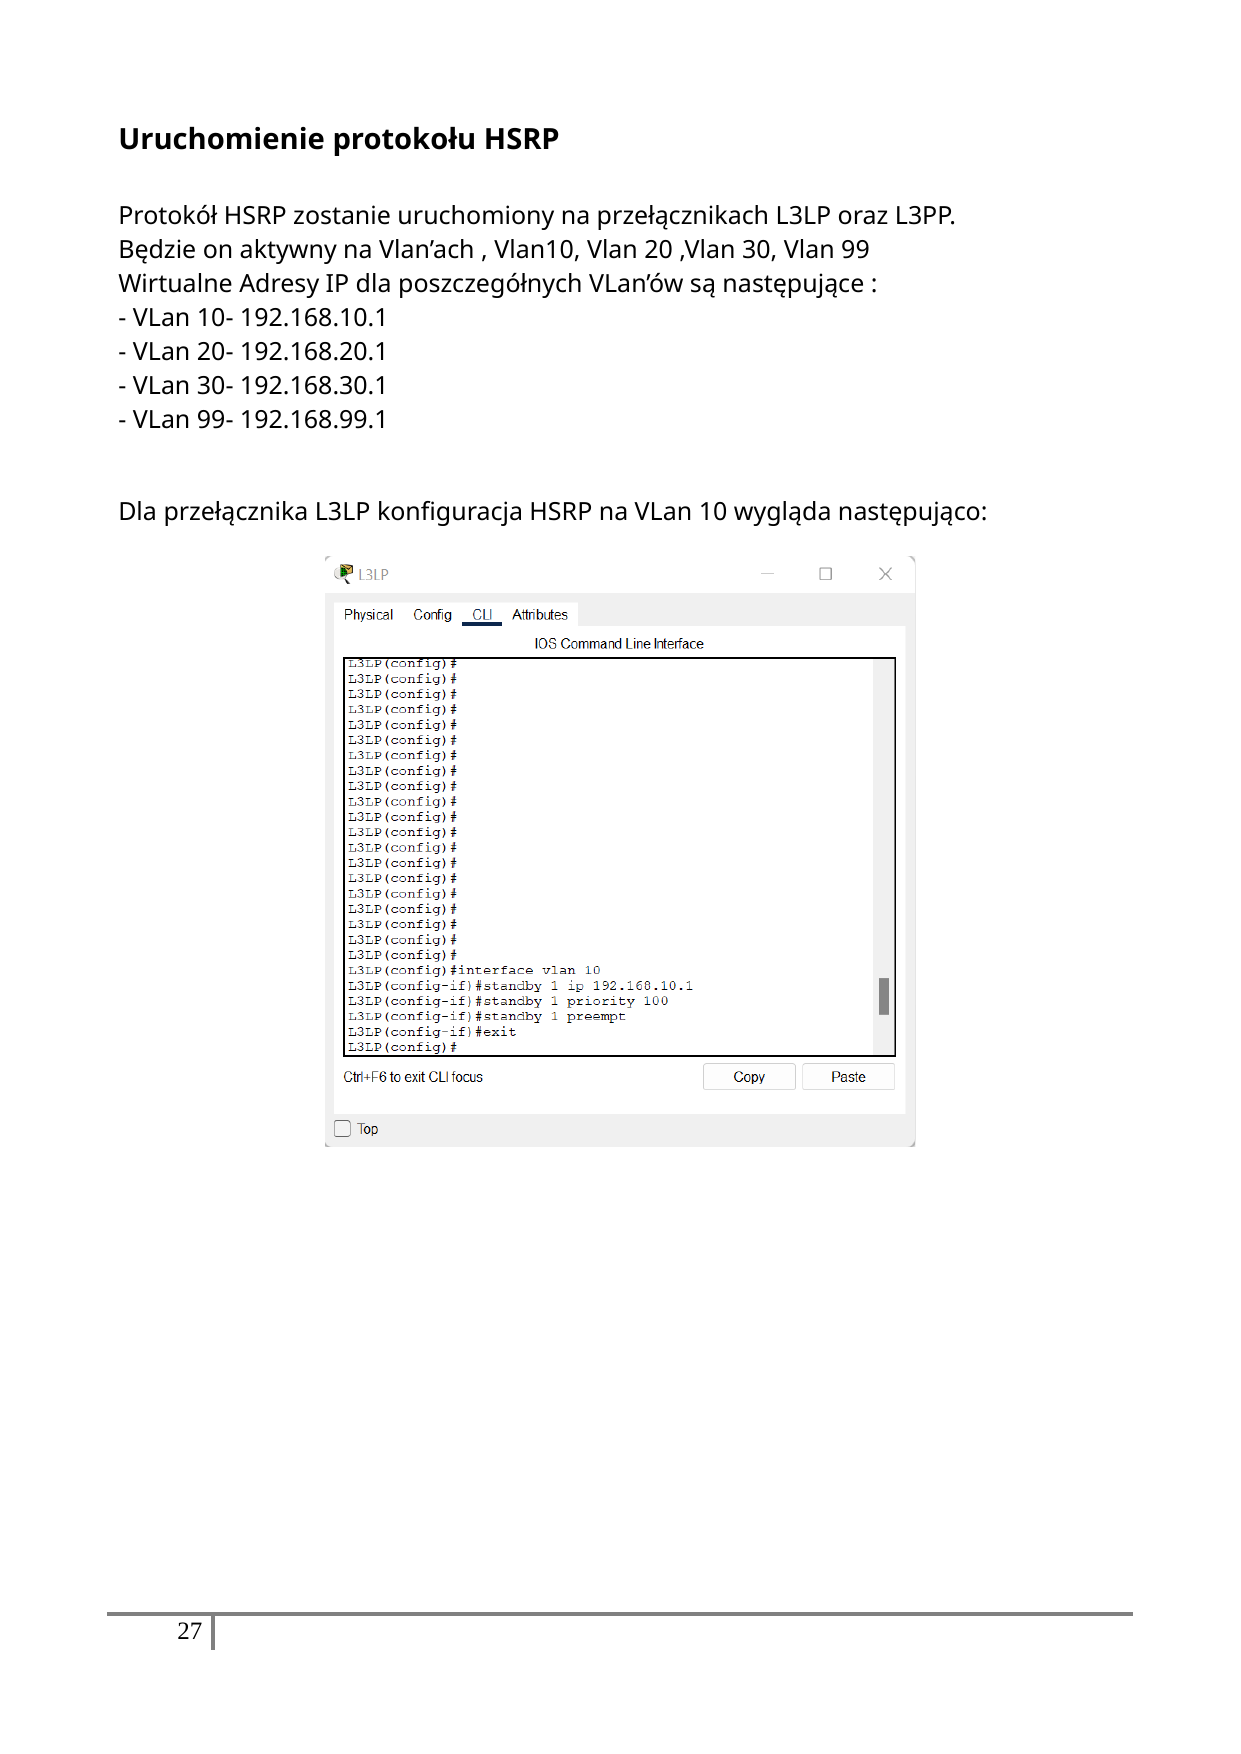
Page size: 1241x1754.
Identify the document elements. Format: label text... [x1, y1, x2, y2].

picture [325, 556, 916, 1147]
text Uruchomienie protokołu HSRP Protokół HSRP zostanie uruchomiony na przełącznikach L3LP oraz L3PP. Będzie on aktywny na Vlan’ach , Vlan10, Vlan 20 ,Vlan 30, Vlan 99 Wirtualne Adresy IP dla poszczegółnych VLan’ów są następujące : - VLan 10- 192.168.10.1 - VLan 20- 192.168.20.1 - VLan 30- 192.168.30.1 - VLan 99- 192.168.99.1 Dla przełącznika L3LP konfiguracja HSRP na VLan 10 wygląda następująco: [118, 118, 1122, 556]
